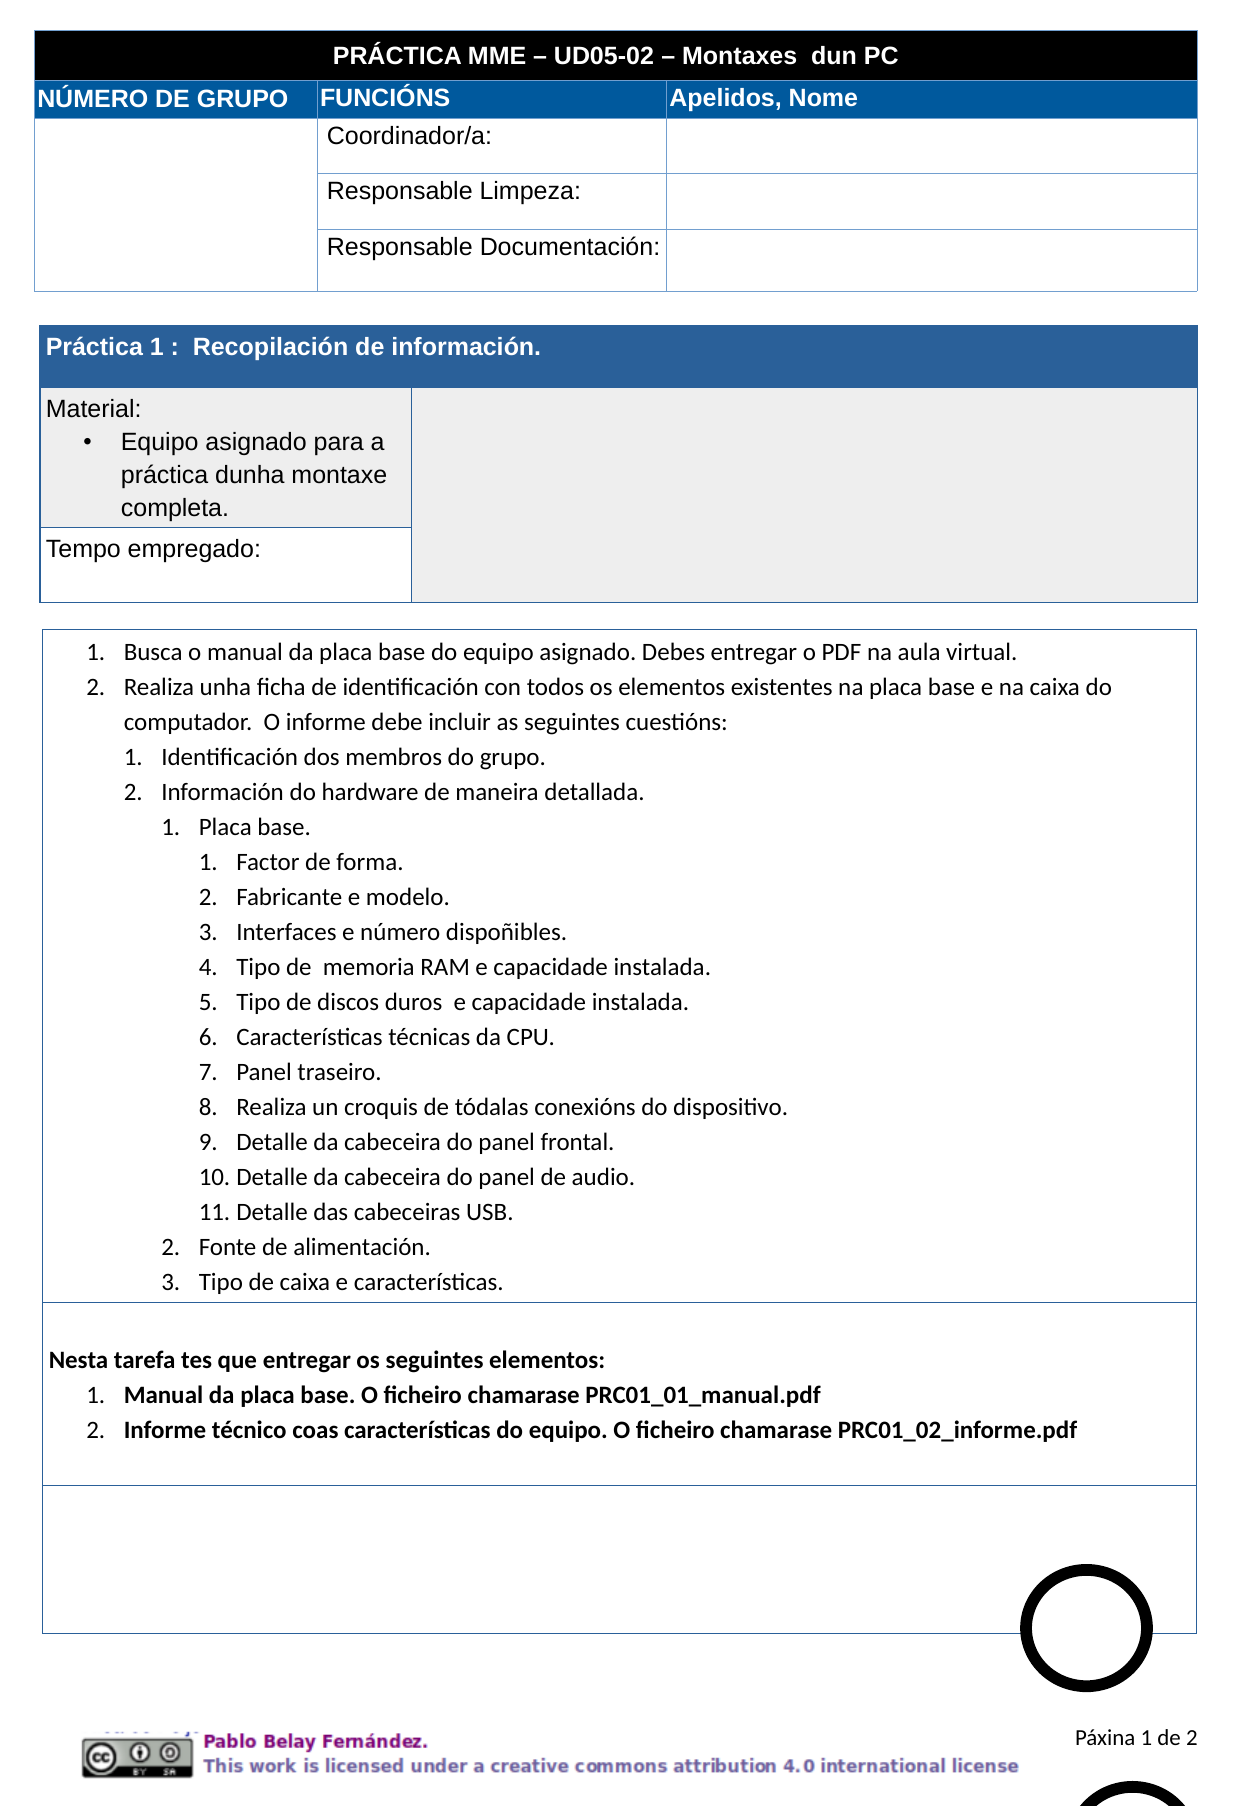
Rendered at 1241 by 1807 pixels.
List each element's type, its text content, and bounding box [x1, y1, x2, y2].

table_cell NÚMERO DE GRUPO [35, 81, 317, 118]
table_cell Coordinador/a: [318, 119, 666, 173]
table_cell [667, 230, 1197, 291]
table_cell [667, 174, 1197, 229]
table_cell [412, 388, 1197, 602]
table_header [909, 326, 1197, 387]
table_header Busca o manual da placa base do equipo asignado. Debes entregar o PDF na aula virtual. Realiza unha ficha de identificación con todos os elementos existentes na placa base e na caixa do computador. O informe debe incluir as seguintes cuestións: Identificación dos membros do grupo. Información do hardware de maneira detallada. Placa base. Factor de forma. Fabricante e modelo. Interfaces e número dispoñibles. Tipo de memoria RAM e capacidade instalada. Tipo de discos duros e capacidade instalada. Características técnicas da CPU. Panel traseiro. Realiza un croquis de tódalas conexións do dispositivo. Detalle da cabeceira do panel frontal. Detalle da cabeceira do panel de audio. Detalle das cabeceiras USB. Fonte de alimentación. Tipo de caixa e características. [43, 630, 1196, 1302]
table_cell Material: Equipo asignado para a práctica dunha montaxe completa. [41, 388, 411, 527]
table_header Práctica 1 : Recopilación de información. [41, 326, 908, 387]
table_cell FUNCIÓNS [318, 81, 666, 118]
table_header PRÁCTICA MME – UD05-02 – Montaxes dun PC [35, 31, 1197, 80]
table_cell Responsable Documentación: [318, 230, 666, 291]
table_cell Responsable Limpeza: [318, 174, 666, 229]
table_cell Nesta tarefa tes que entregar os seguintes elementos: Manual da placa base. O ficheiro chamarase PRC01_01_manual.pdf Informe técnico coas características do equipo. O ficheiro chamarase PRC01_02_informe.pdf [43, 1303, 1196, 1485]
table_cell Apelidos, Nome [667, 81, 1197, 118]
table_cell [43, 1486, 1196, 1633]
table_cell [667, 119, 1197, 173]
picture [65, 1722, 1035, 1787]
table_cell [35, 119, 317, 291]
table_cell Tempo empregado: [41, 528, 411, 602]
